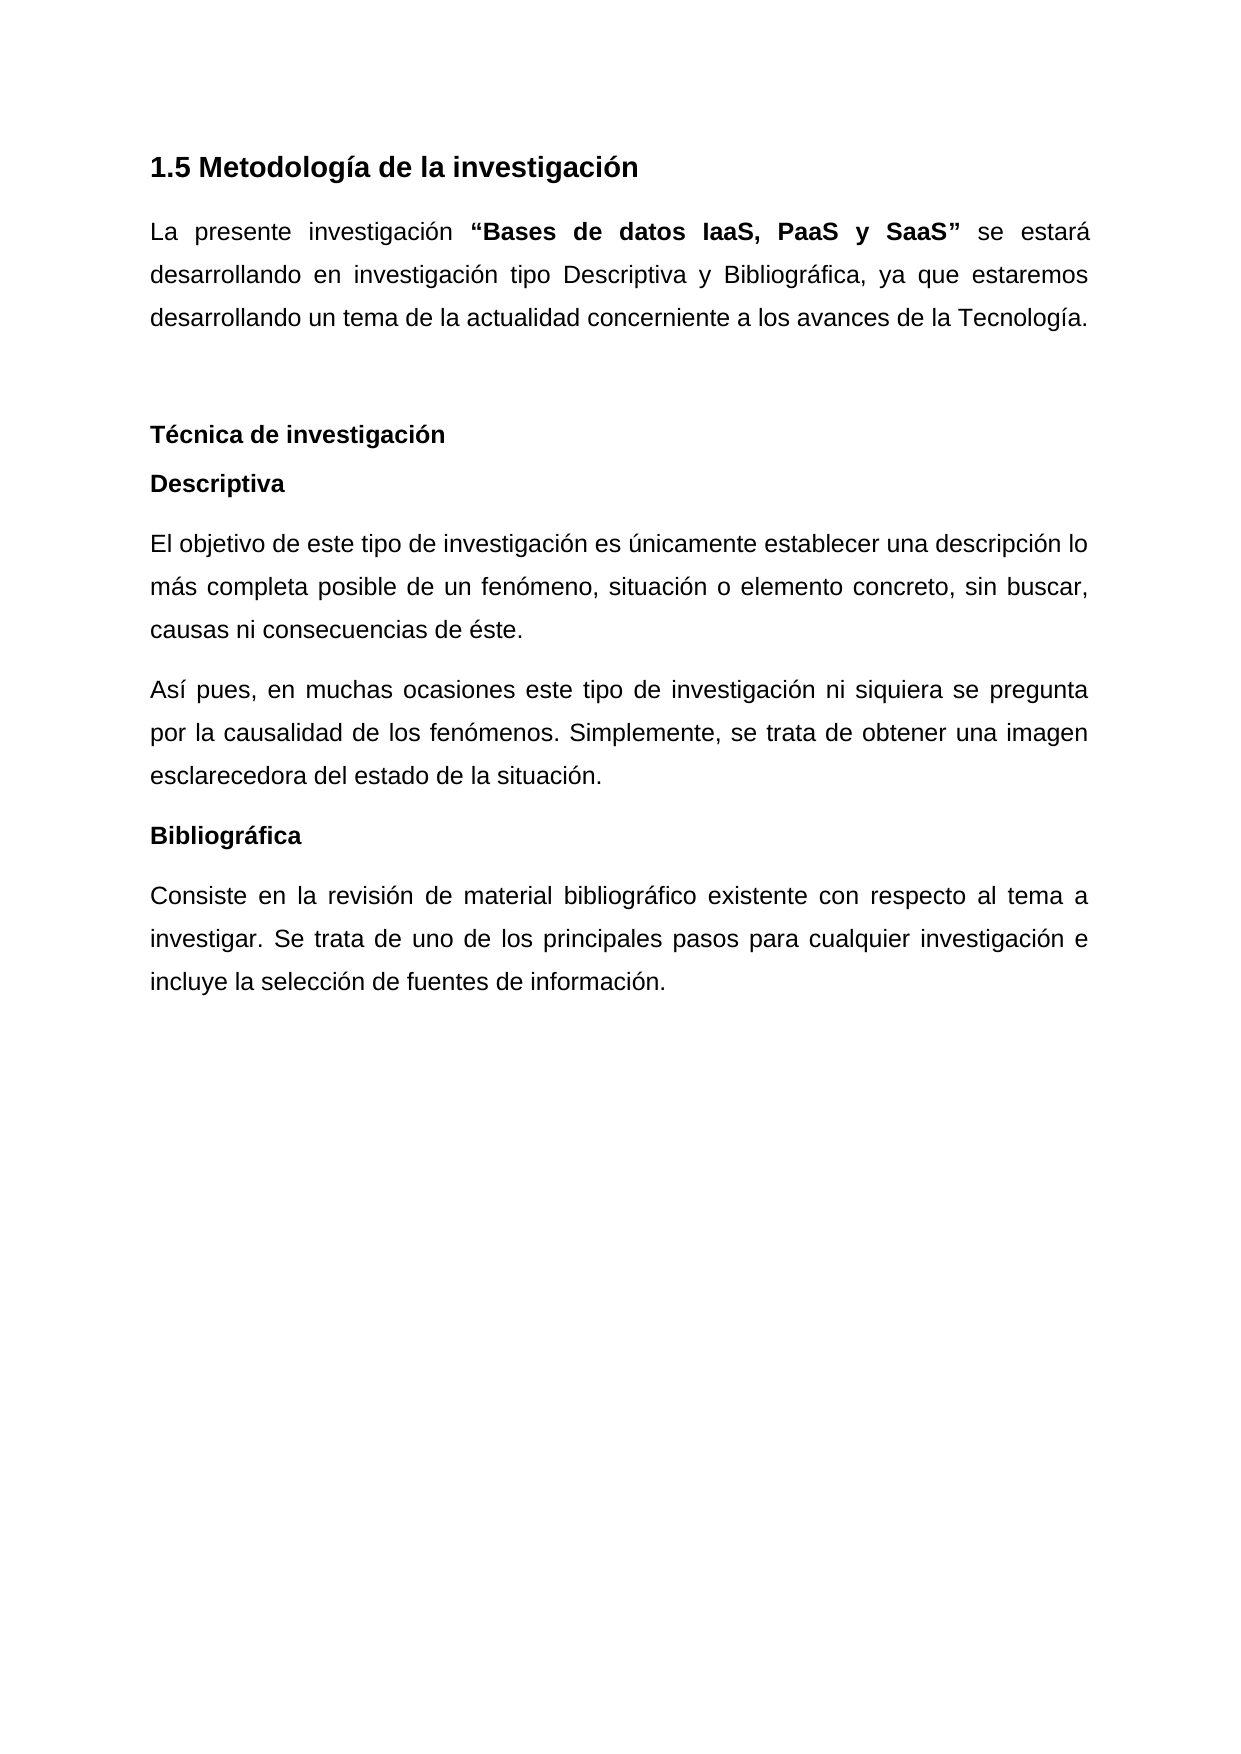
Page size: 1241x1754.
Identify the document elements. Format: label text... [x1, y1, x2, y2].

text Bibliográfica [150, 821, 1090, 850]
text Descriptiva [150, 469, 1090, 498]
text La presente investigación “Bases de datos IaaS, PaaS y SaaS” se estará desarrollando en investigación tipo Descriptiva y Bibliográfica, ya que estaremos desarrollando un tema de la actualidad concerniente a los avances de la Tecnología. [150, 217, 1090, 332]
text Técnica de investigación [150, 419, 1090, 448]
text El objetivo de este tipo de investigación es únicamente establecer una descripción lo más completa posible de un fenómeno, situación o elemento concreto, sin buscar, causas ni consecuencias de éste. [150, 529, 1090, 644]
text Consiste en la revisión de material bibliográfico existente con respecto al tema a investigar. Se trata de uno de los principales pasos para cualquier investigación e incluye la selección de fuentes de información. [150, 881, 1090, 996]
text 1.5 Metodología de la investigación [150, 150, 1090, 183]
text Así pues, en muchas ocasiones este tipo de investigación ni siquiera se pregunta por la causalidad de los fenómenos. Simplemente, se trata de obtener una imagen esclarecedora del estado de la situación. [150, 675, 1090, 790]
